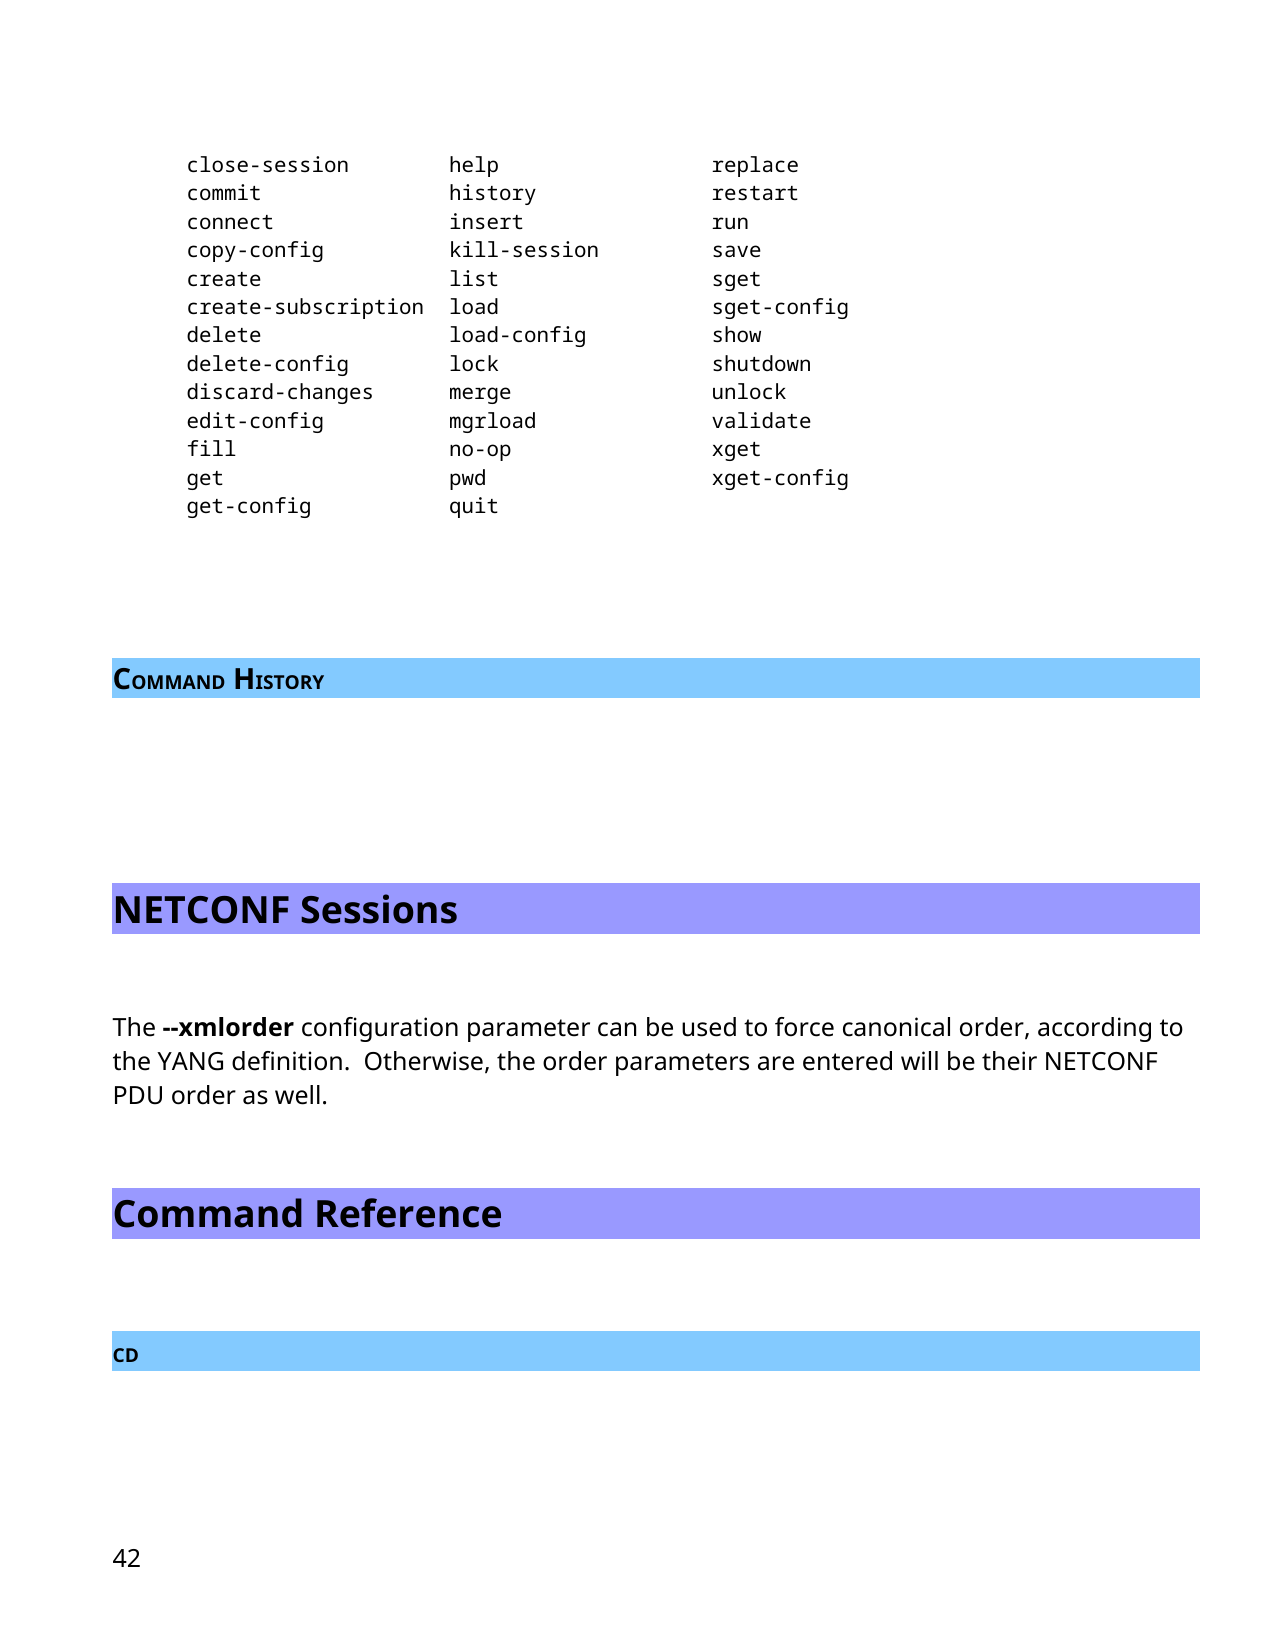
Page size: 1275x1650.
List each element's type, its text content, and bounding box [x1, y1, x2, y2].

text delete-config lock shutdown [112, 349, 1200, 377]
text copy-config kill-session save [112, 235, 1200, 264]
text edit-config mgrload validate [112, 406, 1200, 434]
subtitle NETCONF Sessions [112, 883, 1200, 934]
text delete load-config show [112, 321, 1200, 349]
text get pwd xget-config [112, 463, 1200, 491]
text commit history restart [112, 178, 1200, 207]
subtitle Command Reference [112, 1188, 1200, 1239]
text connect insert run [112, 207, 1200, 235]
text discard-changes merge unlock [112, 377, 1200, 406]
text get-config quit [112, 491, 1200, 520]
text create-subscription load sget-config [112, 292, 1200, 321]
text The --xmlorder configuration parameter can be used to force canonical order, according to the YANG definition. Otherwise, the order parameters are entered will be their NETCONF PDU order as well. [112, 1010, 1200, 1112]
subtitle cd [112, 1331, 1200, 1371]
text fill no-op xget [112, 434, 1200, 463]
text create list sget [112, 264, 1200, 292]
text close-session help replace [112, 150, 1200, 178]
subtitle Command History [112, 658, 1200, 698]
